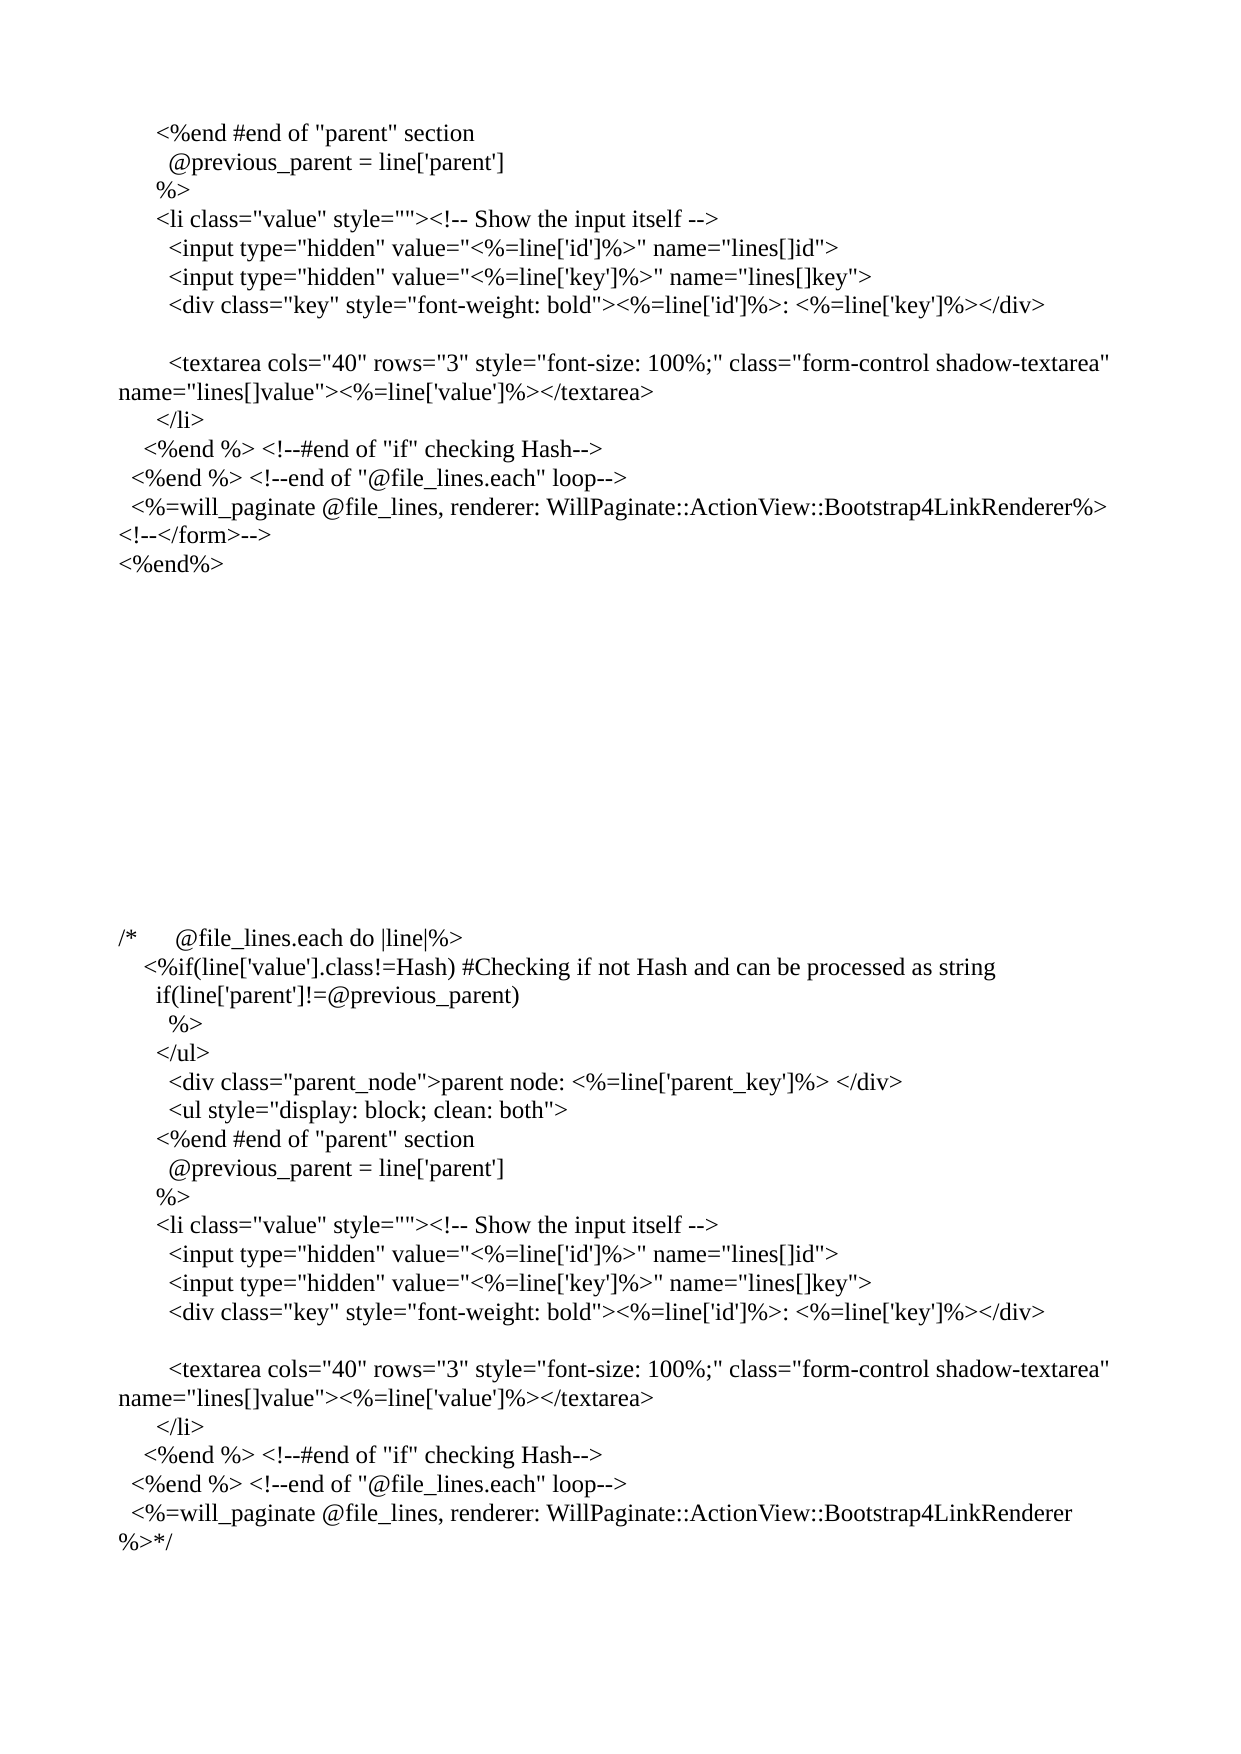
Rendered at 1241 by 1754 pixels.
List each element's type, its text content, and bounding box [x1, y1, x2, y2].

text <%end %> <!--end of "@file_lines.each" loop--> [118, 1469, 1122, 1498]
text <div class="key" style="font-weight: bold"><%=line['id']%>: <%=line['key']%></div> [118, 291, 1122, 319]
text @previous_parent = line['parent'] [118, 1153, 1122, 1182]
text <%end %> <!--#end of "if" checking Hash--> [118, 434, 1122, 463]
text <%end #end of "parent" section [118, 1124, 1122, 1153]
text </li> [118, 1412, 1122, 1441]
text <%if(line['value'].class!=Hash) #Checking if not Hash and can be processed as string [118, 952, 1122, 981]
text <input type="hidden" value="<%=line['key']%>" name="lines[]key"> [118, 262, 1122, 291]
text <%end #end of "parent" section [118, 118, 1122, 147]
text <textarea cols="40" rows="3" style="font-size: 100%;" class="form-control shadow-textarea" name="lines[]value"><%=line['value']%></textarea> [118, 1354, 1122, 1412]
text <%=will_paginate @file_lines, renderer: WillPaginate::ActionView::Bootstrap4LinkRenderer%> [118, 492, 1122, 521]
text <div class="key" style="font-weight: bold"><%=line['id']%>: <%=line['key']%></div> [118, 1297, 1122, 1326]
text @previous_parent = line['parent'] [118, 147, 1122, 176]
text <li class="value" style=""><!-- Show the input itself --> [118, 1211, 1122, 1239]
text </ul> [118, 1038, 1122, 1067]
text <input type="hidden" value="<%=line['key']%>" name="lines[]key"> [118, 1268, 1122, 1297]
text <%=will_paginate @file_lines, renderer: WillPaginate::ActionView::Bootstrap4LinkRenderer%>*/ [118, 1498, 1122, 1556]
text %> [118, 1182, 1122, 1211]
text <ul style="display: block; clean: both"> [118, 1096, 1122, 1124]
text <!--</form>--> [118, 521, 1122, 549]
text if(line['parent']!=@previous_parent) [118, 981, 1122, 1009]
text <input type="hidden" value="<%=line['id']%>" name="lines[]id"> [118, 1239, 1122, 1268]
text /* @file_lines.each do |line|%> [118, 923, 1122, 952]
text </li> [118, 406, 1122, 434]
text <li class="value" style=""><!-- Show the input itself --> [118, 204, 1122, 233]
text <%end%> [118, 549, 1122, 578]
text %> [118, 176, 1122, 204]
text <%end %> <!--end of "@file_lines.each" loop--> [118, 463, 1122, 492]
text <input type="hidden" value="<%=line['id']%>" name="lines[]id"> [118, 233, 1122, 262]
text <%end %> <!--#end of "if" checking Hash--> [118, 1441, 1122, 1469]
text %> [118, 1009, 1122, 1038]
text <div class="parent_node">parent node: <%=line['parent_key']%> </div> [118, 1067, 1122, 1096]
text <textarea cols="40" rows="3" style="font-size: 100%;" class="form-control shadow-textarea" name="lines[]value"><%=line['value']%></textarea> [118, 348, 1122, 406]
